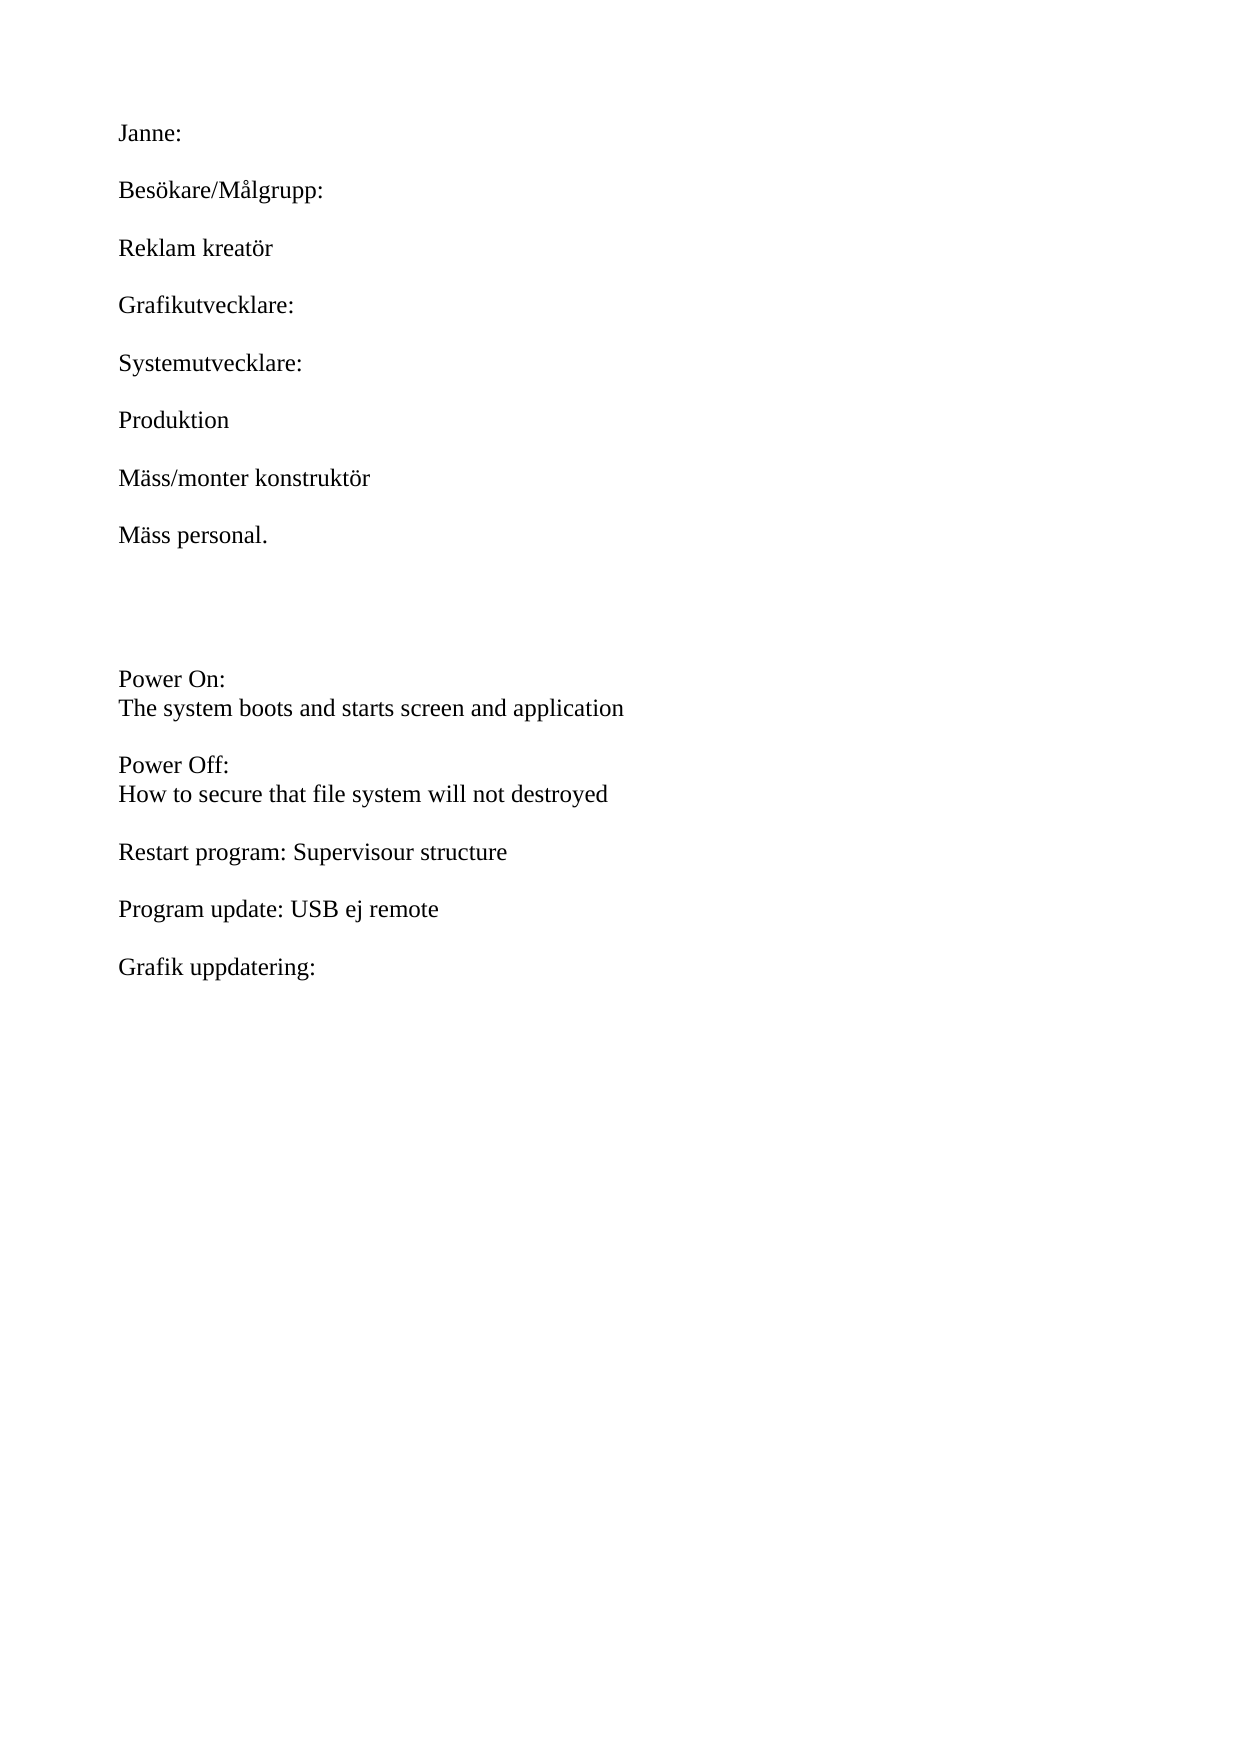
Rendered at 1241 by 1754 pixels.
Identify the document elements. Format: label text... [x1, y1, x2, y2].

text Grafik uppdatering: [118, 952, 1122, 981]
text Restart program: Supervisour structure [118, 837, 1122, 866]
text Besökare/Målgrupp: [118, 176, 1122, 204]
text Power On: [118, 664, 1122, 693]
text Program update: USB ej remote [118, 894, 1122, 923]
text Power Off: [118, 751, 1122, 779]
text Reklam kreatör [118, 233, 1122, 262]
text How to secure that file system will not destroyed [118, 779, 1122, 808]
text Janne: [118, 118, 1122, 147]
text Mäss/monter konstruktör [118, 463, 1122, 492]
text The system boots and starts screen and application [118, 693, 1122, 722]
text Produktion [118, 406, 1122, 434]
text Systemutvecklare: [118, 348, 1122, 377]
text Grafikutvecklare: [118, 291, 1122, 319]
text Mäss personal. [118, 521, 1122, 549]
